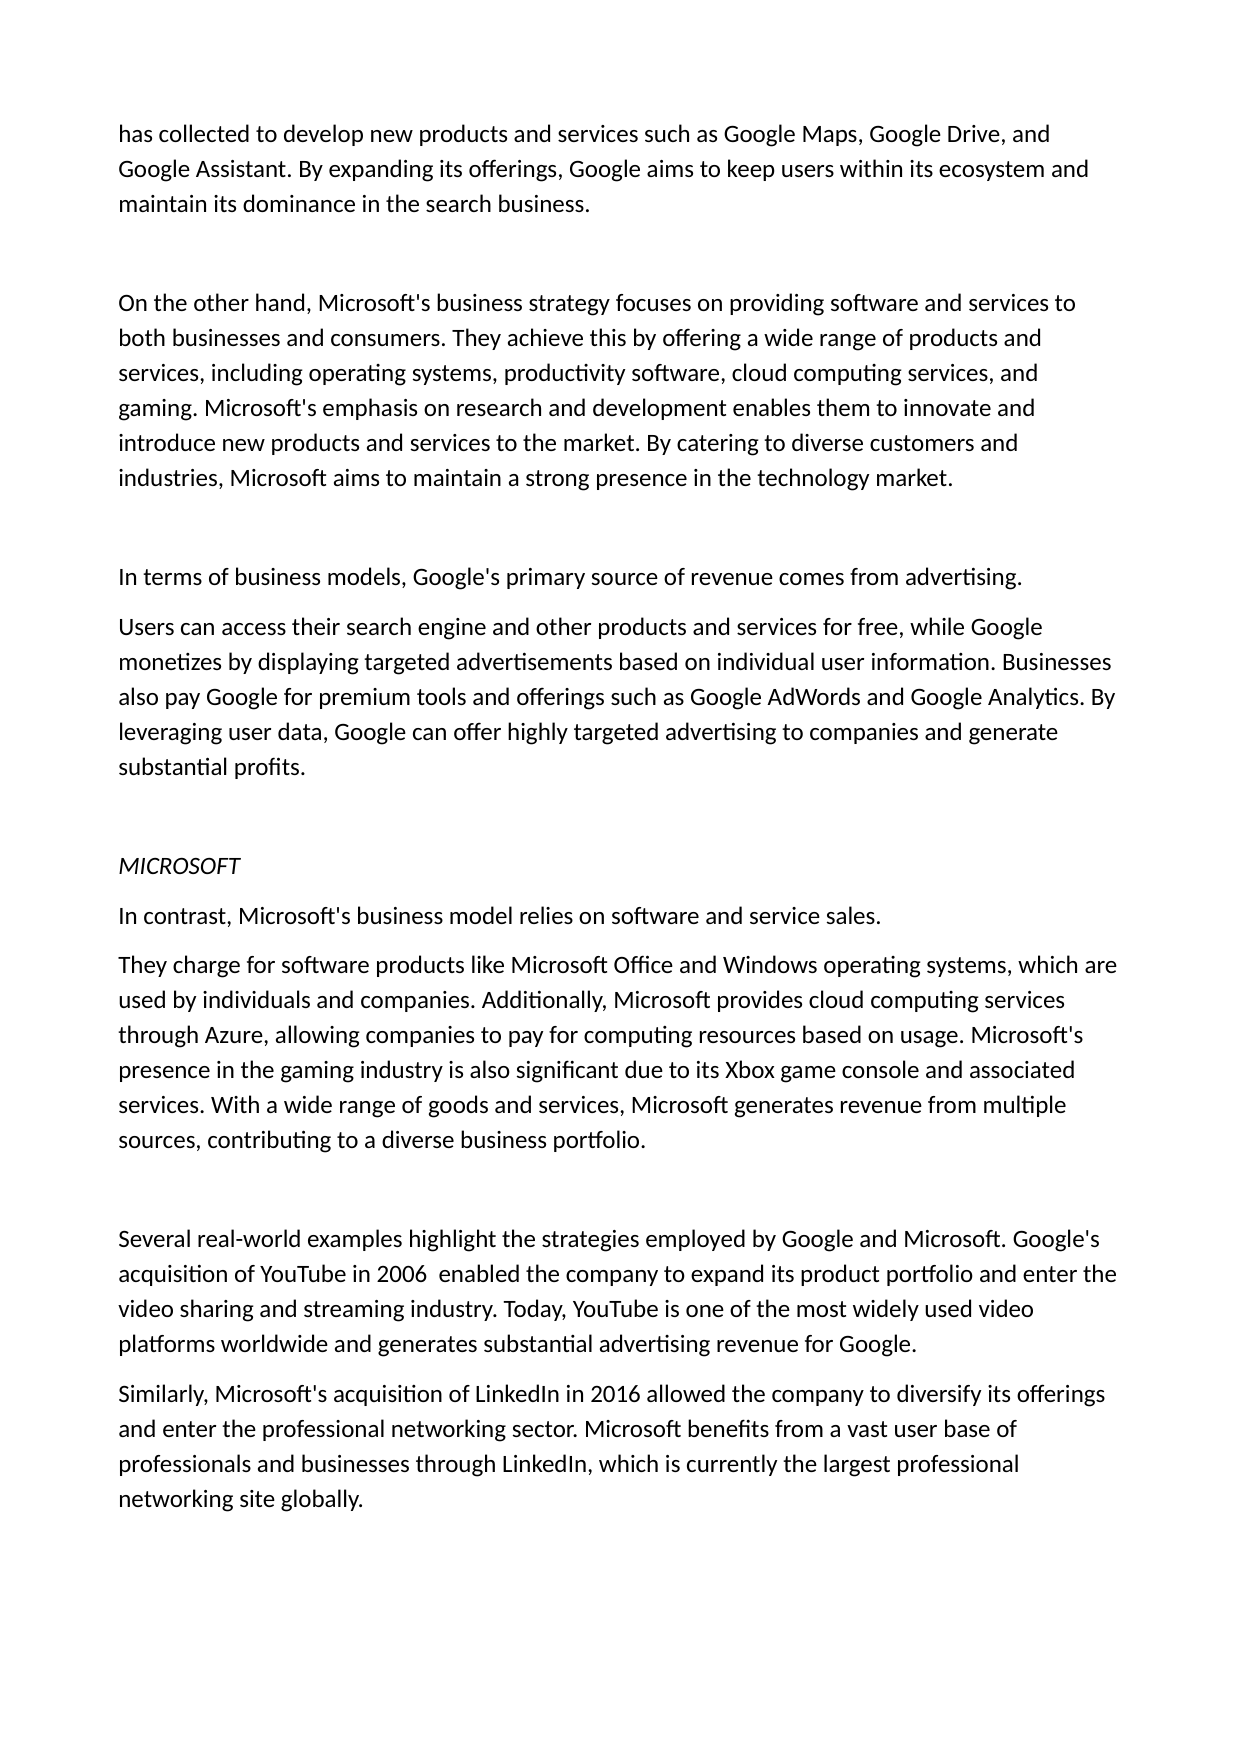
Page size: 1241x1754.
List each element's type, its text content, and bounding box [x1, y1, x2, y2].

text In terms of business models, Google's primary source of revenue comes from advertising. [118, 561, 1122, 592]
text Several real-world examples highlight the strategies employed by Google and Microsoft. Google's acquisition of YouTube in 2006 enabled the company to expand its product portfolio and enter the video sharing and streaming industry. Today, YouTube is one of the most widely used video platforms worldwide and generates substantial advertising revenue for Google. [118, 1223, 1122, 1359]
text Users can access their search engine and other products and services for free, while Google monetizes by displaying targeted advertisements based on individual user information. Businesses also pay Google for premium tools and offerings such as Google AdWords and Google Analytics. By leveraging user data, Google can offer highly targeted advertising to companies and generate substantial profits. [118, 611, 1122, 782]
text On the other hand, Microsoft's business strategy focuses on providing software and services to both businesses and consumers. They achieve this by offering a wide range of products and services, including operating systems, productivity software, cloud computing services, and gaming. Microsoft's emphasis on research and development enables them to innovate and introduce new products and services to the market. By catering to diverse customers and industries, Microsoft aims to maintain a strong presence in the technology market. [118, 287, 1122, 493]
text MICROSOFT [118, 850, 1122, 881]
text They charge for software products like Microsoft Office and Windows operating systems, which are used by individuals and companies. Additionally, Microsoft provides cloud computing services through Azure, allowing companies to pay for computing resources based on usage. Microsoft's presence in the gaming industry is also significant due to its Xbox game console and associated services. With a wide range of goods and services, Microsoft generates revenue from multiple sources, contributing to a diverse business portfolio. [118, 949, 1122, 1155]
text Similarly, Microsoft's acquisition of LinkedIn in 2016 allowed the company to diversify its offerings and enter the professional networking sector. Microsoft benefits from a vast user base of professionals and businesses through LinkedIn, which is currently the largest professional networking site globally. [118, 1378, 1122, 1514]
text In contrast, Microsoft's business model relies on software and service sales. [118, 900, 1122, 930]
text has collected to develop new products and services such as Google Maps, Google Drive, and Google Assistant. By expanding its offerings, Google aims to keep users within its ecosystem and maintain its dominance in the search business. [118, 118, 1122, 219]
